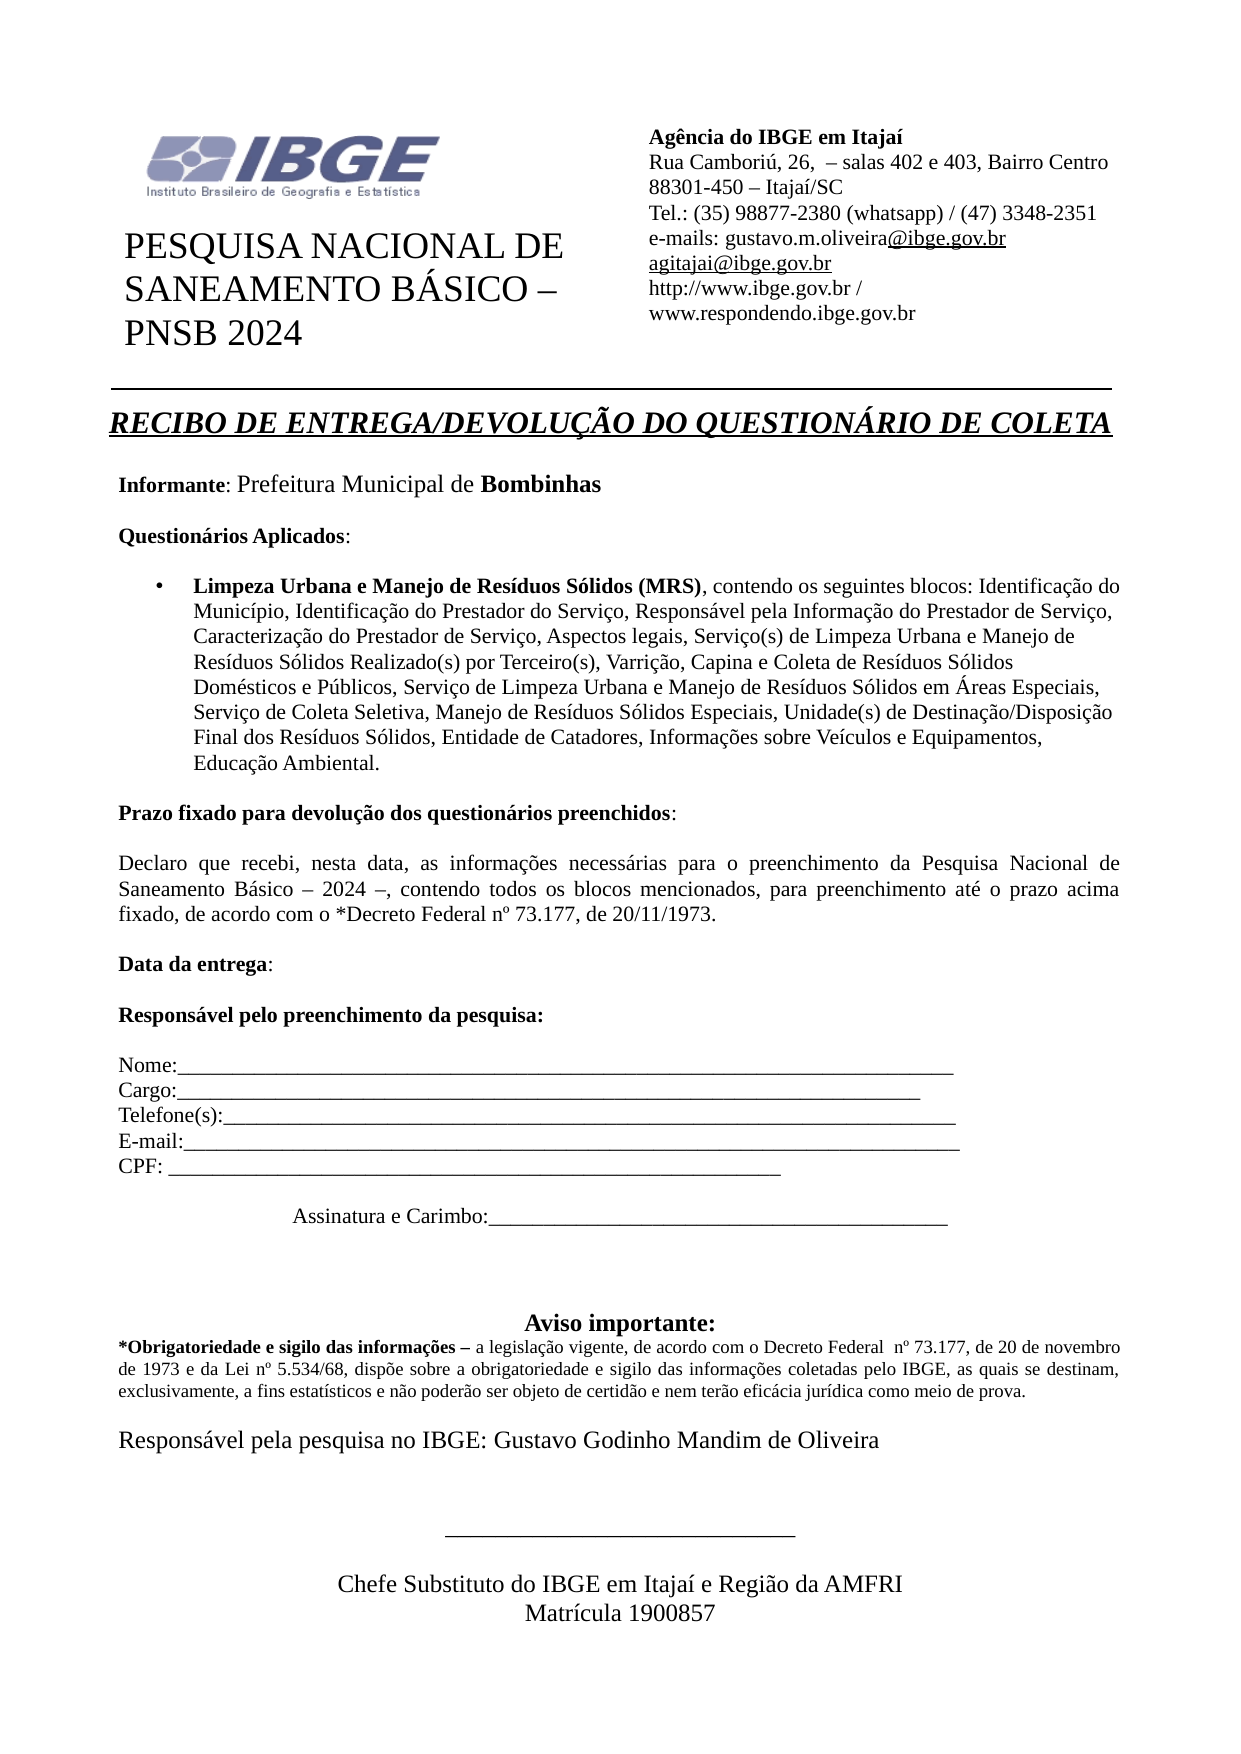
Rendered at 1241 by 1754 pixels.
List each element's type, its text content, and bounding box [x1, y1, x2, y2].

text Aviso importante: [118, 1308, 1122, 1336]
list Limpeza Urbana e Manejo de Resíduos Sólidos (MRS), contendo os seguintes blocos: Identificação do Município, Identificação do Prestador do Serviço, Responsável pela Informação do Prestador de Serviço, Caracterização do Prestador de Serviço, Aspectos legais, Serviço(s) de Limpeza Urbana e Manejo de Resíduos Sólidos Realizado(s) por Terceiro(s), Varrição, Capina e Coleta de Resíduos Sólidos Domésticos e Públicos, Serviço de Limpeza Urbana e Manejo de Resíduos Sólidos em Áreas Especiais, Serviço de Coleta Seletiva, Manejo de Resíduos Sólidos Especiais, Unidade(s) de Destinação/Disposição Final dos Resíduos Sólidos, Entidade de Catadores, Informações sobre Veículos e Equipamentos, Educação Ambiental. [156, 573, 1122, 775]
text Matrícula 1900857 [118, 1598, 1122, 1626]
picture [140, 132, 445, 201]
text *Obrigatoriedade e sigilo das informações – a legislação vigente, de acordo com o Decreto Federal nº 73.177, de 20 de novembro de 1973 e da Lei nº 5.534/68, dispõe sobre a obrigatoriedade e sigilo das informações coletadas pelo IBGE, as quais se destinam, exclusivamente, a fins estatísticos e não poderão ser objeto de certidão e nem terão eficácia jurídica como meio de prova. [118, 1336, 1122, 1401]
text Nome:_______________________________________________________________________ [118, 1052, 1122, 1077]
text Responsável pelo preenchimento da pesquisa: [118, 1002, 1122, 1027]
text RECIBO DE ENTREGA/DEVOLUÇÃO DO QUESTIONÁRIO DE COLETA [99, 404, 1122, 440]
text Informante: Prefeitura Municipal de Bombinhas [118, 469, 1122, 497]
text CPF: ________________________________________________________ [118, 1153, 1122, 1178]
table_header Agência do IBGE em Itajaí Rua Camboriú, 26, – salas 402 e 403, Bairro Centro 88301-450 – Itajaí/SC Tel.: (35) 98877-2380 (whatsapp) / (47) 3348-2351 e-mails: gustavo.m.oliveira@ibge.gov.br agitajai@ibge.gov.br http://www.ibge.gov.br / www.respondendo.ibge.gov.br [643, 118, 1122, 359]
text Cargo:____________________________________________________________________ [118, 1077, 1122, 1102]
text Questionários Aplicados: [118, 523, 1122, 548]
table_header PESQUISA NACIONAL DE SANEAMENTO BÁSICO – PNSB 2024 [118, 118, 643, 359]
text Telefone(s):___________________________________________________________________ [118, 1102, 1122, 1128]
table_header [111, 390, 1112, 404]
text Prazo fixado para devolução dos questionários preenchidos: [118, 800, 1122, 825]
text ____________________________ [118, 1511, 1122, 1540]
text Data da entrega: [118, 951, 1122, 976]
text Assinatura e Carimbo:__________________________________________ [118, 1203, 1122, 1228]
text Responsável pela pesquisa no IBGE: Gustavo Godinho Mandim de Oliveira [118, 1425, 1122, 1454]
text Chefe Substituto do IBGE em Itajaí e Região da AMFRI [118, 1569, 1122, 1598]
text E-mail:_______________________________________________________________________ [118, 1128, 1122, 1153]
text Declaro que recebi, nesta data, as informações necessárias para o preenchimento da Pesquisa Nacional de Saneamento Básico – 2024 –, contendo todos os blocos mencionados, para preenchimento até o prazo acima fixado, de acordo com o *Decreto Federal nº 73.177, de 20/11/1973. [118, 850, 1122, 926]
